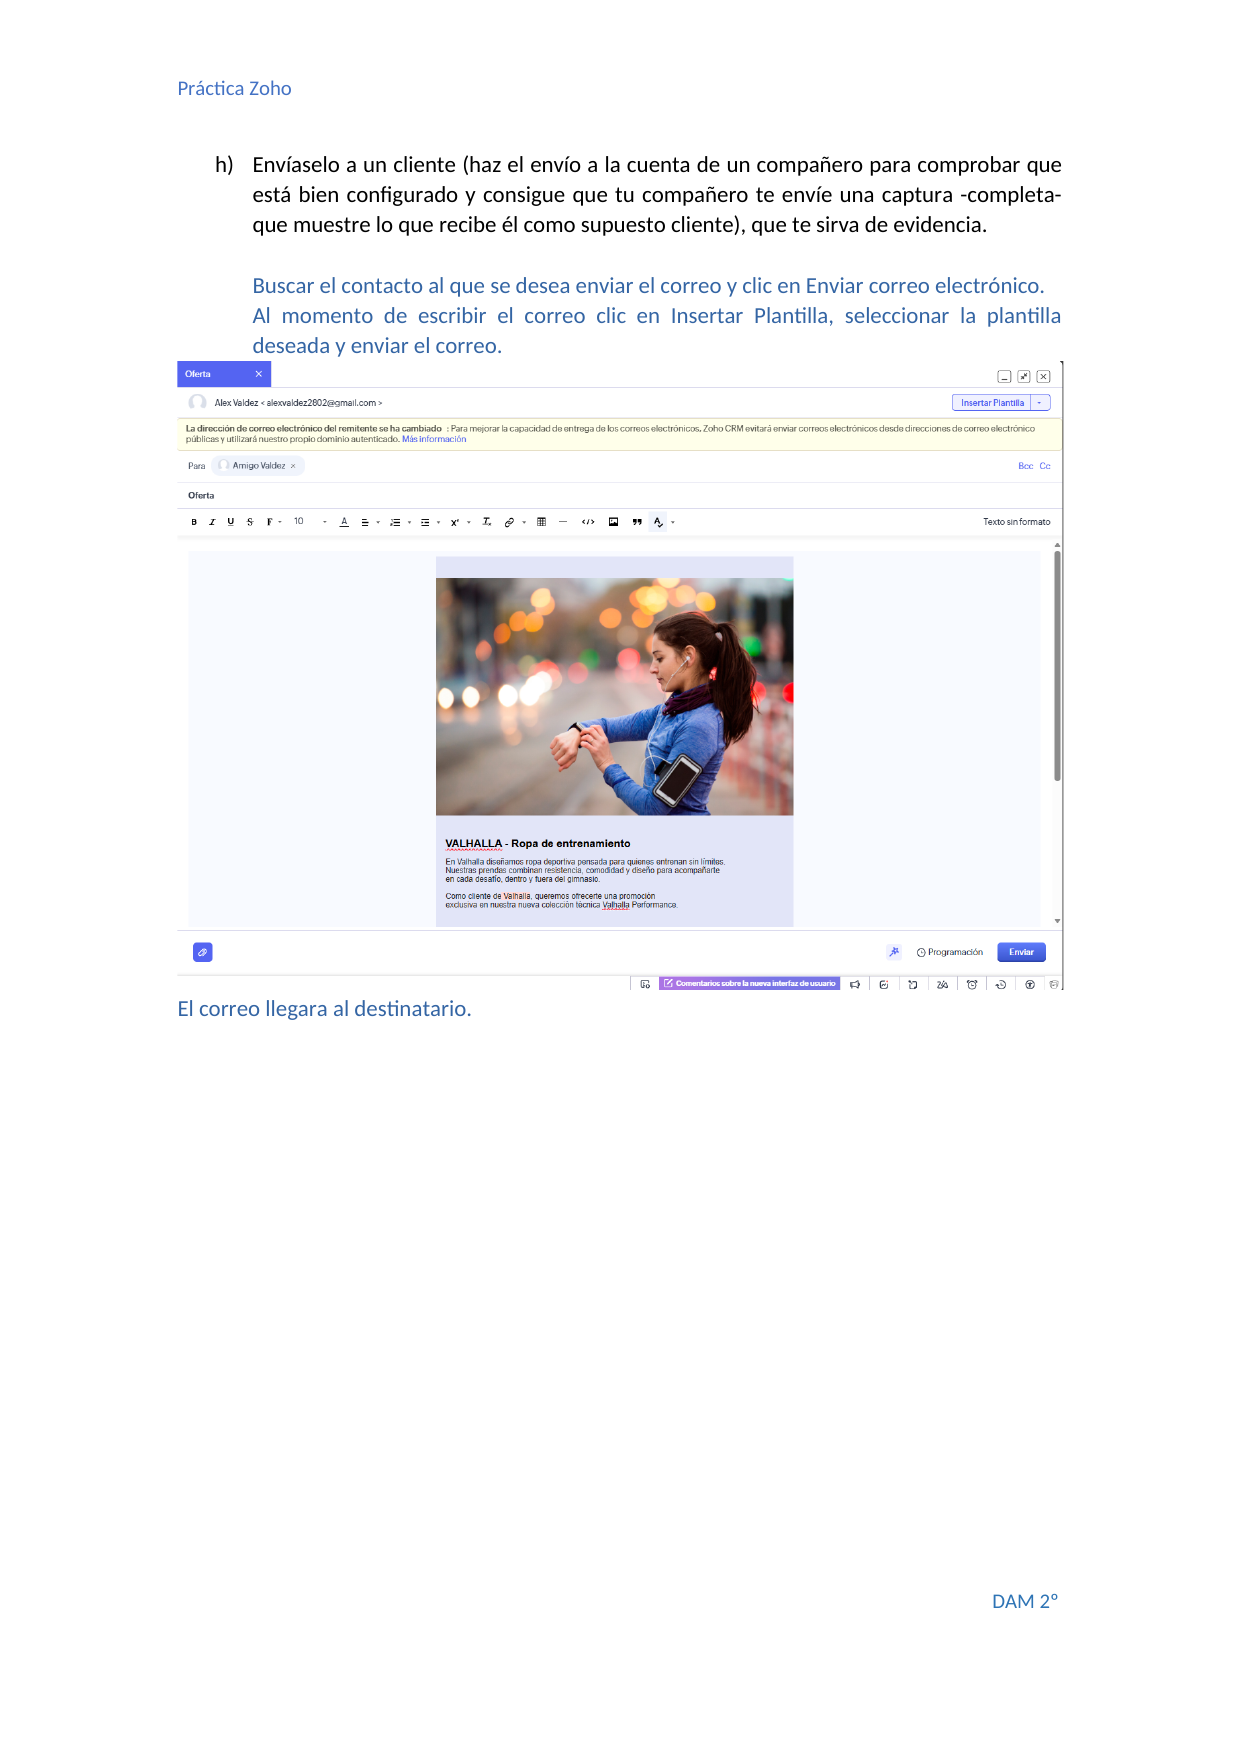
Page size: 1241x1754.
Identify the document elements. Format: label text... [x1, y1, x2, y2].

text Al momento de escribir el correo clic en Insertar Plantilla, seleccionar la plantilla deseada y enviar el correo. [252, 301, 1063, 359]
picture [177, 361, 1064, 990]
list Envíaselo a un cliente (haz el envío a la cuenta de un compañero para comprobar que está bien configurado y consigue que tu compañero te envíe una captura -completa- que muestre lo que recibe él como supuesto cliente), que te sirva de evidencia. [215, 150, 1063, 238]
text El correo llegara al destinatario. [177, 990, 1063, 1022]
text Buscar el contacto al que se desea enviar el correo y clic en Enviar correo electrónico. [252, 271, 1063, 299]
